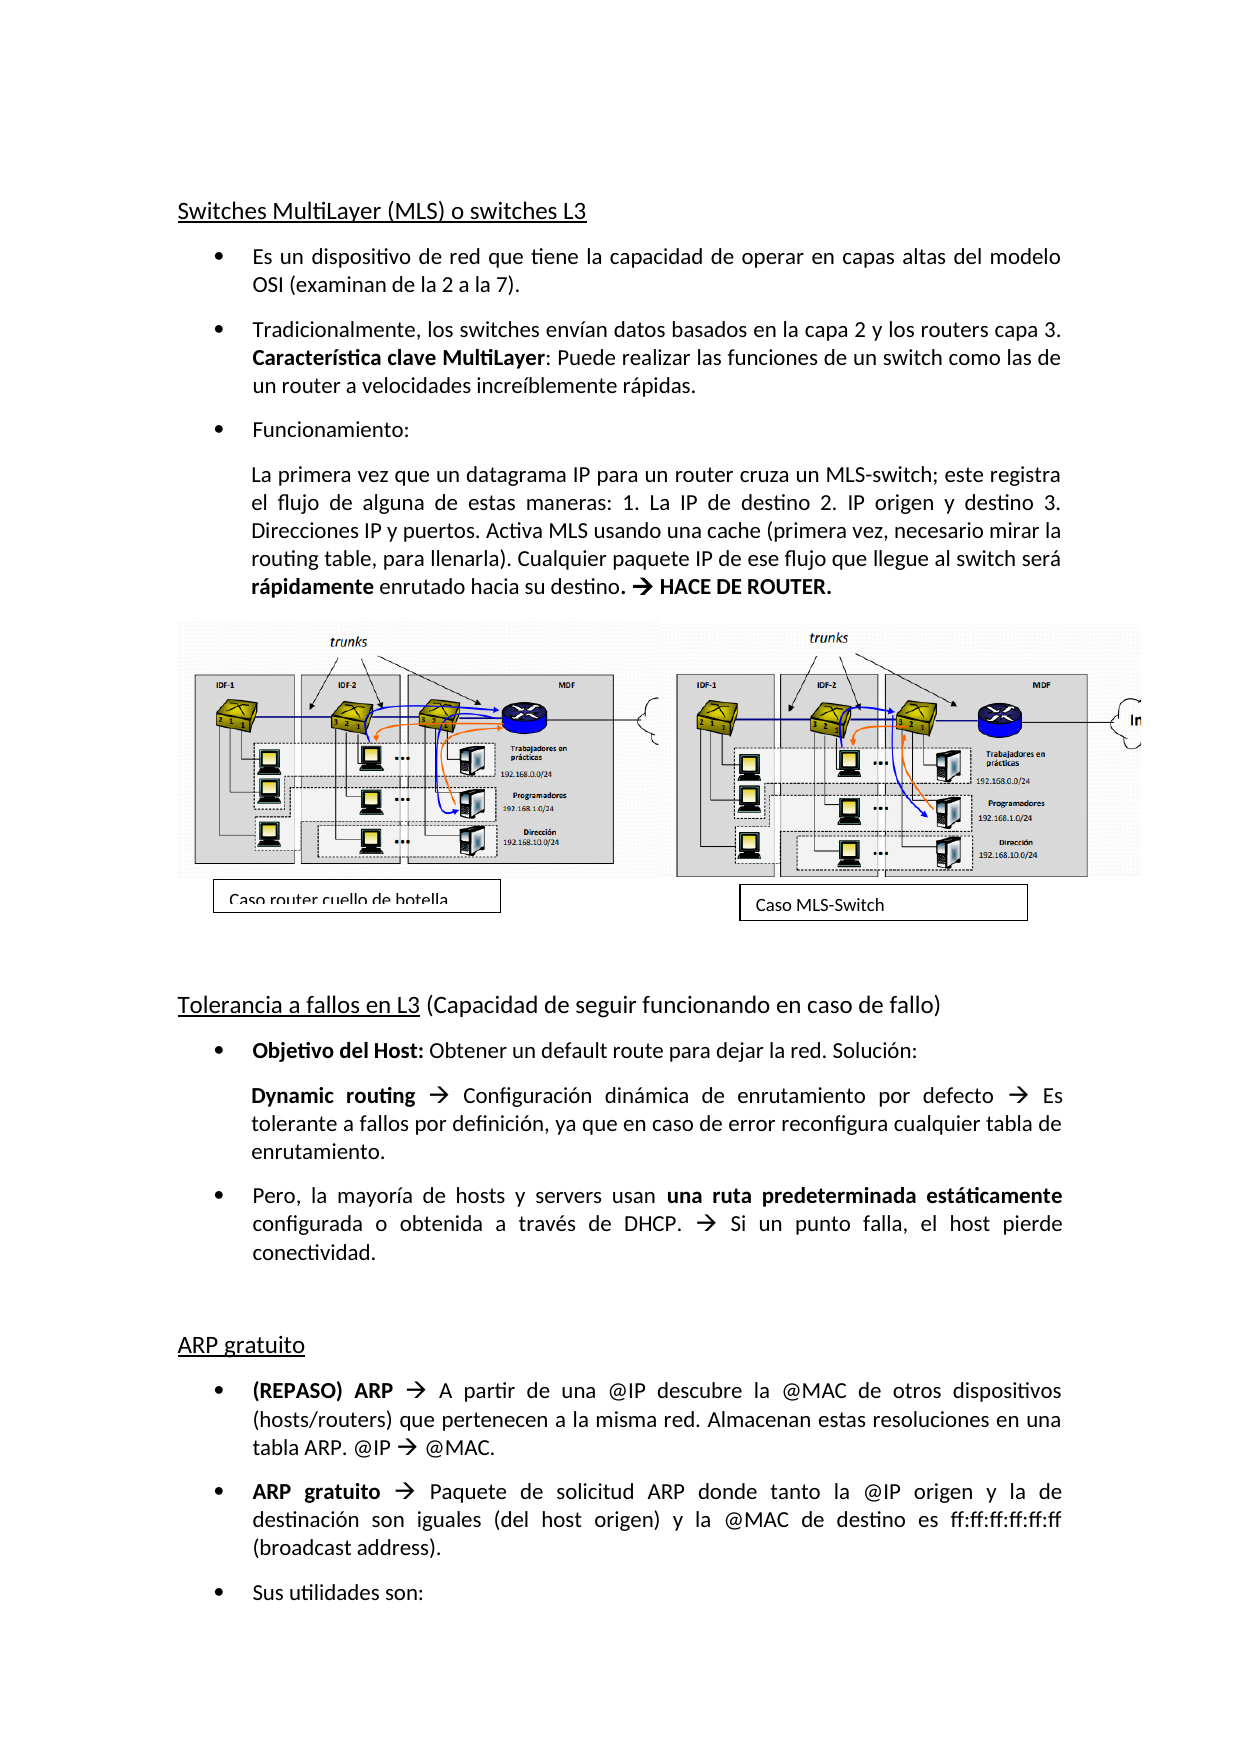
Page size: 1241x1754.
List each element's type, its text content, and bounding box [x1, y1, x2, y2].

list Funcionamiento: [215, 415, 1063, 443]
text La primera vez que un datagrama IP para un router cruza un MLS-switch; este registra el flujo de alguna de estas maneras: 1. La IP de destino 2. IP origen y destino 3. Direcciones IP y puertos. Activa MLS usando una cache (primera vez, necesario mirar la routing table, para llenarla). Cualquier paquete IP de ese flujo que llegue al switch será rápidamente enrutado hacia su destino.  HACE DE ROUTER. [251, 460, 1063, 600]
list ARP gratuito  Paquete de solicitud ARP donde tanto la @IP origen y la de destinación son iguales (del host origen) y la @MAC de destino es ff:ff:ff:ff:ff:ff (broadcast address). [215, 1477, 1063, 1561]
list (REPASO) ARP  A partir de una @IP descubre la @MAC de otros dispositivos (hosts/routers) que pertenecen a la misma red. Almacenan estas resoluciones en una tabla ARP. @IP  @MAC. [215, 1377, 1063, 1461]
text Caso router cuello de botella [229, 888, 485, 904]
list Objetivo del Host: Obtener un default route para dejar la red. Solución: [215, 1036, 1063, 1064]
list Es un dispositivo de red que tiene la capacidad de operar en capas altas del modelo OSI (examinan de la 2 a la 7). [215, 242, 1063, 298]
list Pero, la mayoría de hosts y servers usan una ruta predeterminada estáticamente configurada o obtenida a través de DHCP.  Si un punto falla, el host pierde conectividad. [215, 1182, 1063, 1266]
text Tolerancia a fallos en L3 (Capacidad de seguir funcionando en caso de fallo) [177, 989, 1063, 1019]
list Sus utilidades son: [215, 1578, 1063, 1606]
list Tradicionalmente, los switches envían datos basados en la capa 2 y los routers capa 3. Característica clave MultiLayer: Puede realizar las funciones de un switch como las de un router a velocidades increíblemente rápidas. [215, 315, 1063, 399]
text Caso MLS-Switch [756, 893, 1011, 912]
text Switches MultiLayer (MLS) o switches L3 [177, 195, 1063, 225]
text Dynamic routing  Configuración dinámica de enrutamiento por defecto  Es tolerante a fallos por definición, ya que en caso de error reconfigura cualquier tabla de enrutamiento. [251, 1081, 1063, 1165]
text ARP gratuito [177, 1329, 1063, 1360]
